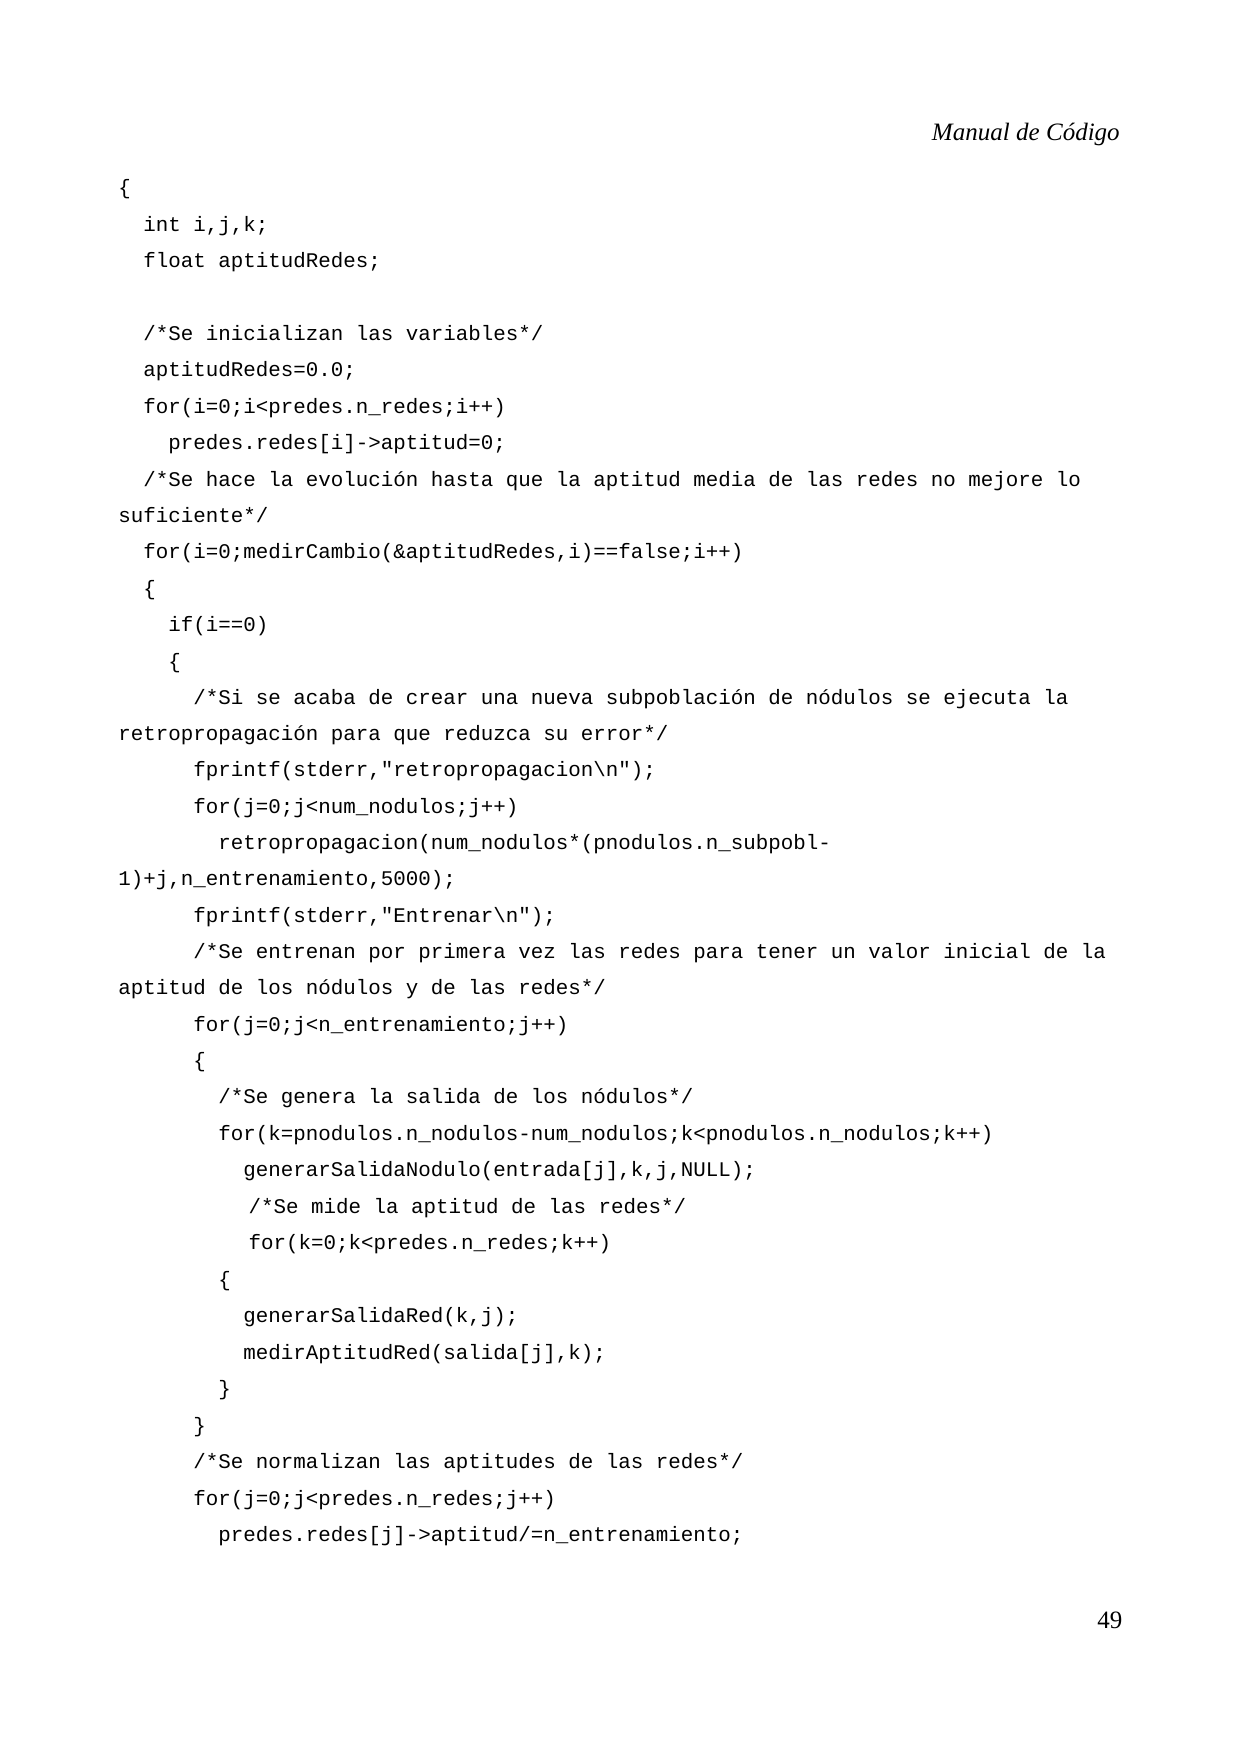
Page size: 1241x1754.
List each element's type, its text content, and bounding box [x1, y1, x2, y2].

text } [118, 1378, 1122, 1402]
text fprintf(stderr,"Entrenar\n"); [118, 905, 1122, 929]
text for(k=0;k<predes.n_redes;k++) [118, 1232, 1122, 1256]
text int i,j,k; [118, 213, 1122, 237]
text fprintf(stderr,"retropropagacion\n"); [118, 759, 1122, 783]
text medirAptitudRed(salida[j],k); [118, 1342, 1122, 1366]
text for(k=pnodulos.n_nodulos-num_nodulos;k<pnodulos.n_nodulos;k++) [118, 1123, 1122, 1147]
text { [118, 1050, 1122, 1074]
text } [118, 1414, 1122, 1438]
text for(j=0;j<n_entrenamiento;j++) [118, 1013, 1122, 1037]
text predes.redes[i]->aptitud=0; [118, 432, 1122, 456]
text float aptitudRedes; [118, 250, 1122, 274]
text { [118, 1269, 1122, 1293]
text /*Se genera la salida de los nódulos*/ [118, 1086, 1122, 1110]
text /*Se hace la evolución hasta que la aptitud media de las redes no mejore lo suficiente*/ [118, 469, 1122, 529]
text generarSalidaRed(k,j); [118, 1305, 1122, 1329]
text generarSalidaNodulo(entrada[j],k,j,NULL); [118, 1159, 1122, 1183]
text for(i=0;medirCambio(&aptitudRedes,i)==false;i++) [118, 541, 1122, 565]
text /*Se inicializan las variables*/ [118, 323, 1122, 347]
text for(i=0;i<predes.n_redes;i++) [118, 396, 1122, 420]
text /*Se mide la aptitud de las redes*/ [118, 1196, 1122, 1220]
text for(j=0;j<num_nodulos;j++) [118, 796, 1122, 820]
text predes.redes[j]->aptitud/=n_entrenamiento; [118, 1524, 1122, 1548]
text /*Si se acaba de crear una nueva subpoblación de nódulos se ejecuta la retropropagación para que reduzca su error*/ [118, 687, 1122, 747]
text for(j=0;j<predes.n_redes;j++) [118, 1487, 1122, 1511]
text retropropagacion(num_nodulos*(pnodulos.n_subpobl-1)+j,n_entrenamiento,5000); [118, 832, 1122, 892]
text { [118, 177, 1122, 201]
text if(i==0) [118, 614, 1122, 638]
text /*Se normalizan las aptitudes de las redes*/ [118, 1451, 1122, 1475]
text aptitudRedes=0.0; [118, 359, 1122, 383]
text /*Se entrenan por primera vez las redes para tener un valor inicial de la aptitud de los nódulos y de las redes*/ [118, 941, 1122, 1001]
text { [118, 651, 1122, 674]
text { [118, 578, 1122, 602]
